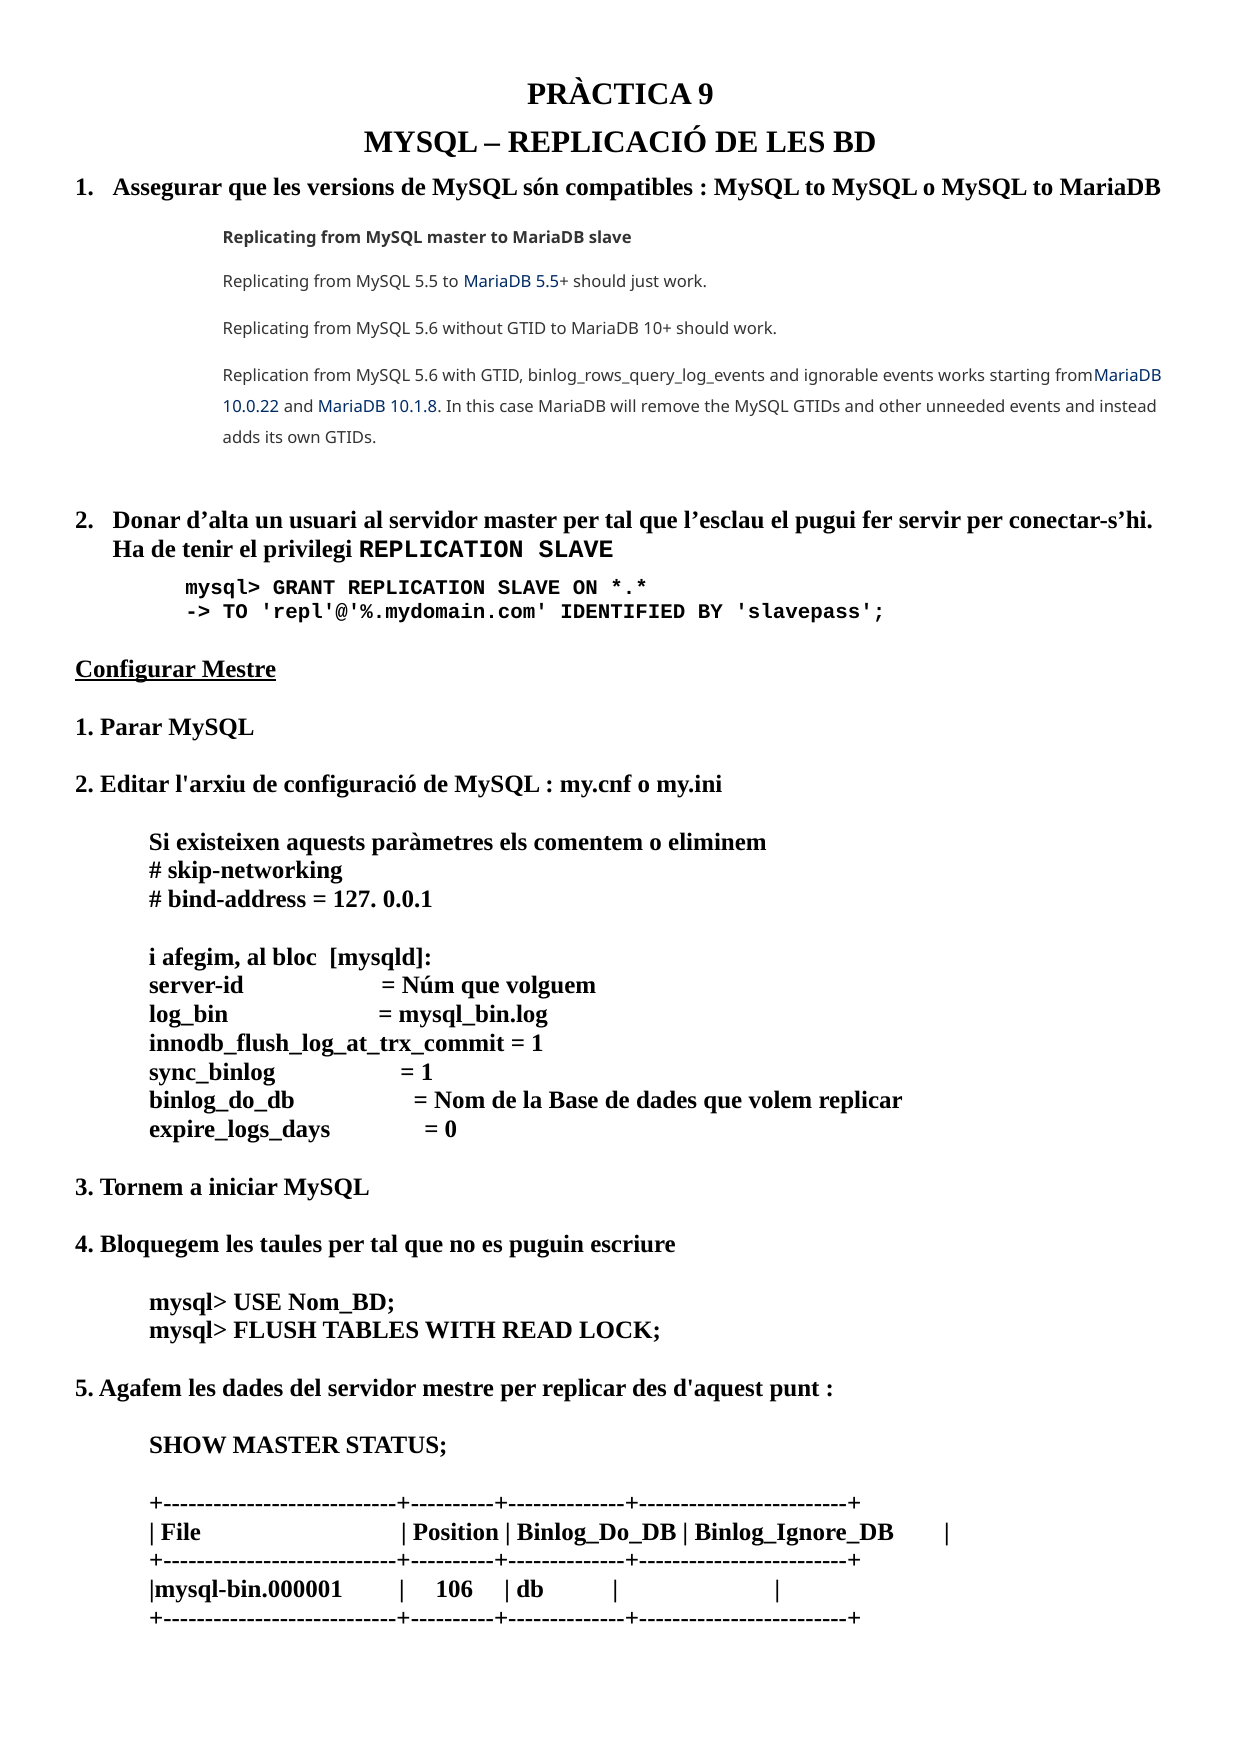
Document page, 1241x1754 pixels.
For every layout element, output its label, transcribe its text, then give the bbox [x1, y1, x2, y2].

text log_bin = mysql_bin.log [149, 999, 1165, 1028]
text Replicating from MySQL 5.5 to MariaDB 5.5+ should just work. [222, 261, 1165, 292]
text # bind-address = 127. 0.0.1 [149, 884, 1165, 913]
text Replicating from MySQL 5.6 without GTID to MariaDB 10+ should work. [222, 308, 1165, 339]
text # skip-networking [149, 855, 1165, 884]
text SHOW MASTER STATUS; [149, 1430, 1165, 1459]
text binlog_do_db = Nom de la Base de dades que volem replicar [149, 1085, 1165, 1114]
text Si existeixen aquests paràmetres els comentem o eliminem [149, 827, 1165, 855]
text +----------------------------+----------+--------------+-------------------------+ [149, 1603, 1165, 1632]
text -> TO 'repl'@'%.mydomain.com' IDENTIFIED BY 'slavepass'; [185, 601, 1165, 624]
subtitle Replicating from MySQL master to MariaDB slave [222, 226, 1165, 248]
text Replication from MySQL 5.6 with GTID, binlog_rows_query_log_events and ignorable events works starting fromMariaDB 10.0.22 and MariaDB 10.1.8. In this case MariaDB will remove the MySQL GTIDs and other unneeded events and instead adds its own GTIDs. [222, 354, 1165, 448]
text | File | Position | Binlog_Do_DB | Binlog_Ignore_DB | [149, 1517, 1165, 1545]
text mysql> GRANT REPLICATION SLAVE ON *.* [185, 577, 1165, 601]
text 4. Bloquegem les taules per tal que no es puguin escriure [75, 1229, 1165, 1258]
text 3. Tornem a iniciar MySQL [75, 1172, 1165, 1200]
text |mysql-bin.000001 | 106 | db | | [149, 1574, 1165, 1603]
text mysql> USE Nom_BD; [149, 1287, 1165, 1315]
text MYSQL – REPLICACIÓ DE LES BD [75, 123, 1165, 159]
text expire_logs_days = 0 [149, 1114, 1165, 1143]
list Donar d’alta un usuari al servidor master per tal que l’esclau el pugui fer servir per conectar-s’hi. Ha de tenir el privilegi REPLICATION SLAVE [75, 505, 1165, 565]
text 2. Editar l'arxiu de configuració de MySQL : my.cnf o my.ini [75, 769, 1165, 798]
text +----------------------------+----------+--------------+-------------------------+ [149, 1545, 1165, 1574]
text i afegim, al bloc [mysqld]: [149, 942, 1165, 970]
text 5. Agafem les dades del servidor mestre per replicar des d'aquest punt : [75, 1373, 1165, 1402]
text Configurar Mestre [75, 654, 1165, 683]
text mysql> FLUSH TABLES WITH READ LOCK; [149, 1315, 1165, 1344]
text innodb_flush_log_at_trx_commit = 1 [149, 1028, 1165, 1057]
text sync_binlog = 1 [149, 1057, 1165, 1085]
text 1. Parar MySQL [75, 712, 1165, 740]
list Assegurar que les versions de MySQL són compatibles : MySQL to MySQL o MySQL to MariaDB [75, 172, 1165, 201]
text PRÀCTICA 9 [75, 75, 1165, 111]
text server-id = Núm que volguem [149, 970, 1165, 999]
text +----------------------------+----------+--------------+-------------------------+ [149, 1488, 1165, 1517]
